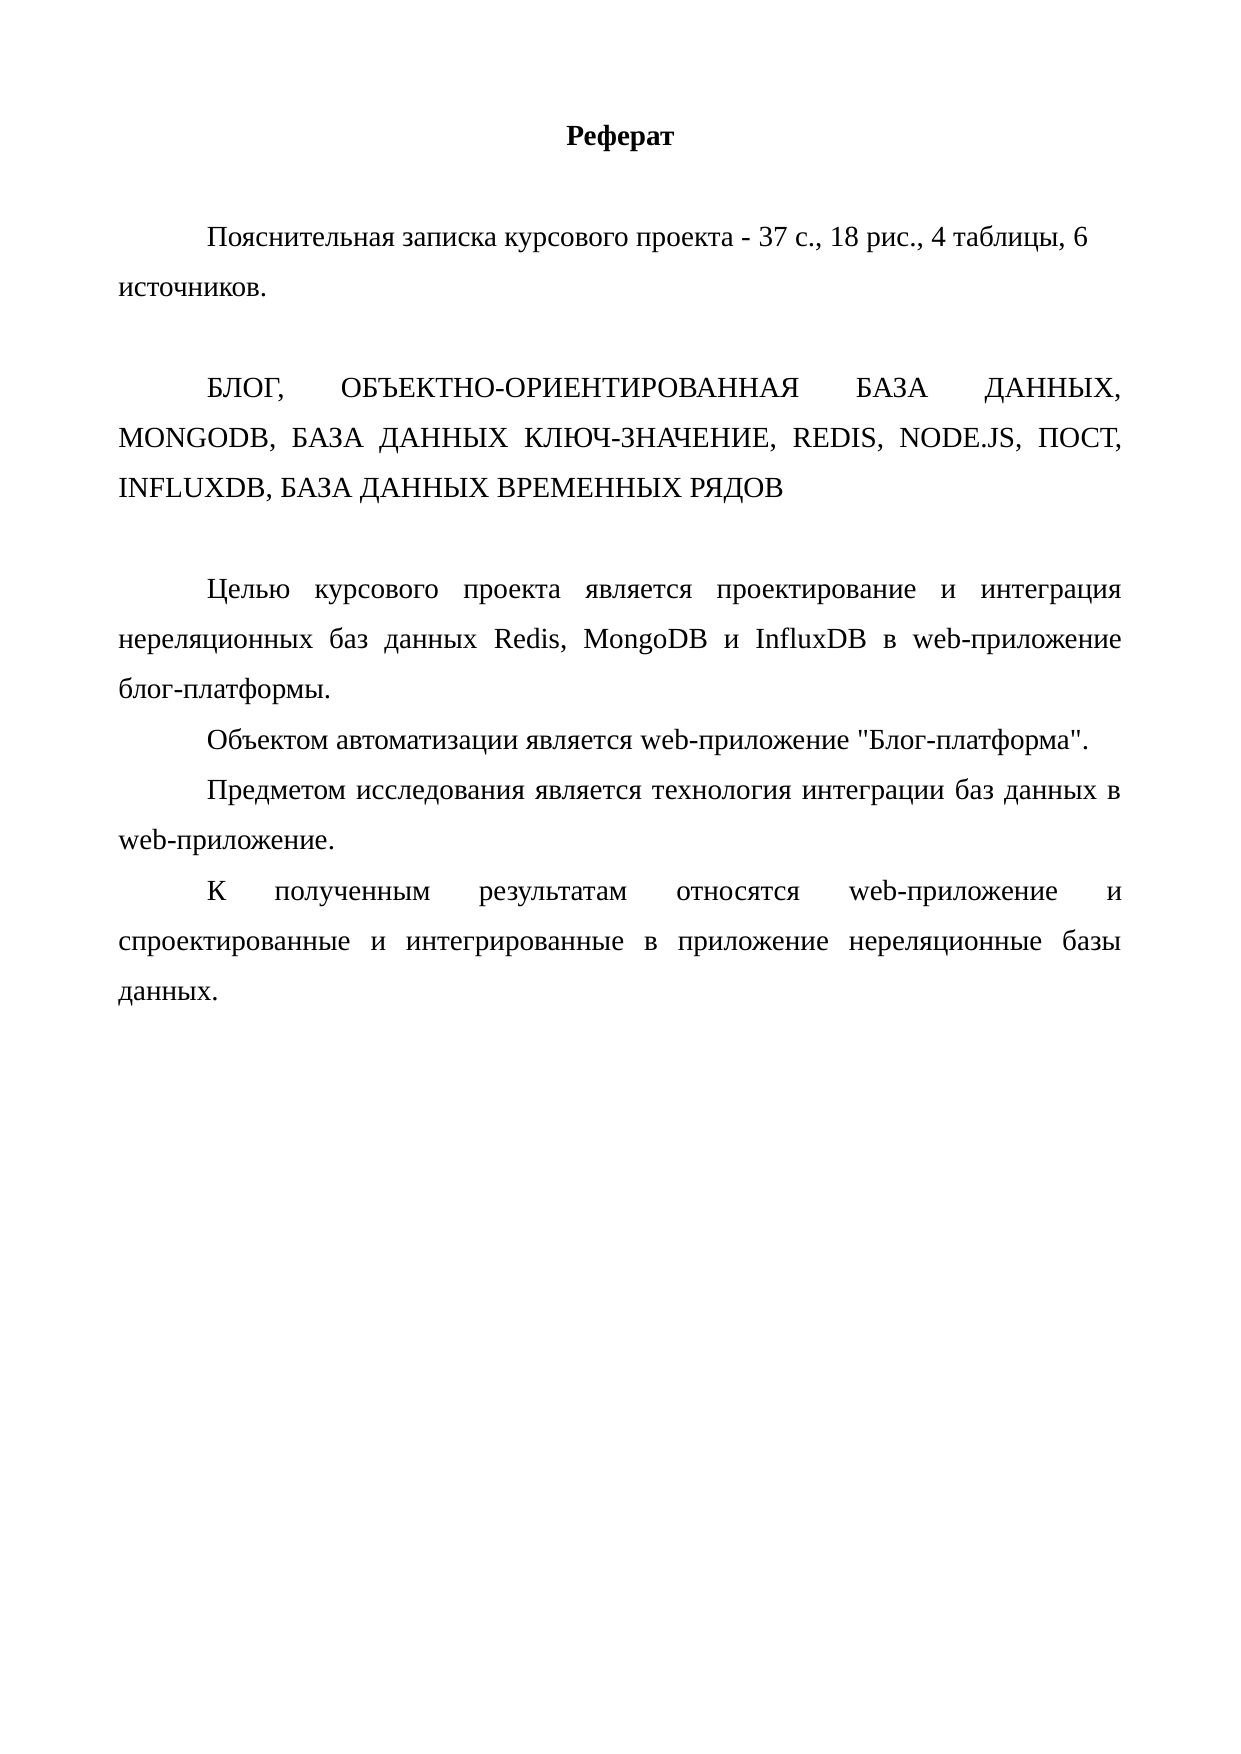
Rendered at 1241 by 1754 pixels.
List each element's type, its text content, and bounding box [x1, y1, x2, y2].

text Целью курсового проекта является проектирование и интеграция нереляционных баз данных Redis, MongoDB и InfluxDB в web-приложение блог-платформы. [118, 571, 1122, 705]
text К полученным результатам относятся web-приложение и спроектированные и интегрированные в приложение нереляционные базы данных. [118, 873, 1122, 1007]
text Предметом исследования является технология интеграции баз данных в web-приложение. [118, 772, 1122, 856]
text Объектом автоматизации является web-приложение "Блог-платформа". [118, 722, 1122, 755]
text Пояснительная записка курсового проекта - 37 с., 18 рис., 4 таблицы, 6 источников. [118, 219, 1122, 303]
text БЛОГ, ОБЪЕКТНО-ОРИЕНТИРОВАННАЯ БАЗА ДАННЫХ, MONGODB, БАЗА ДАННЫХ КЛЮЧ-ЗНАЧЕНИЕ, REDIS, NODE.JS, ПОСТ, INFLUXDB, БАЗА ДАННЫХ ВРЕМЕННЫХ РЯДОВ [118, 370, 1122, 504]
text Реферат [118, 118, 1122, 152]
